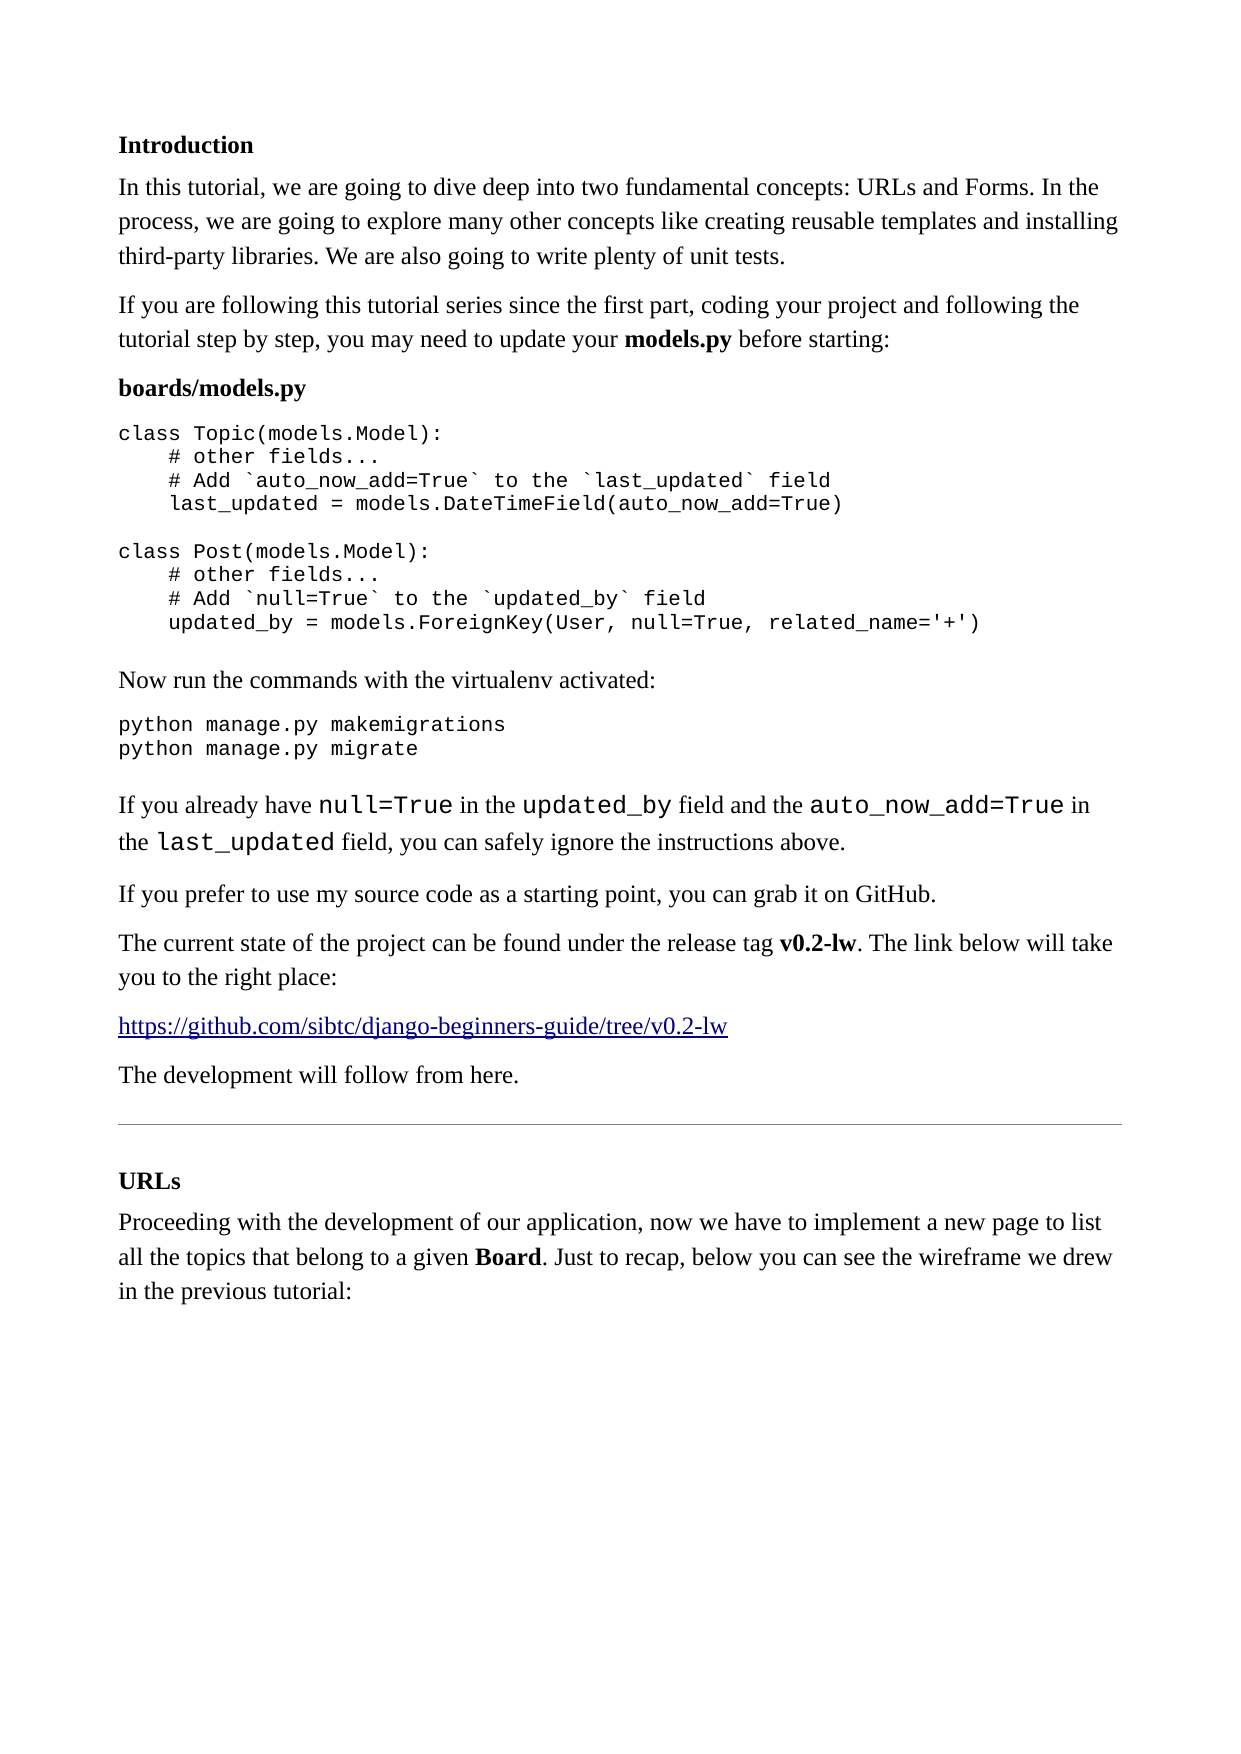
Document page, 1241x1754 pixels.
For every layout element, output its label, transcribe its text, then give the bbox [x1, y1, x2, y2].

text https://github.com/sibtc/django-beginners-guide/tree/v0.2-lw [118, 1011, 1122, 1040]
subtitle URLs [118, 1166, 1122, 1195]
text Proceeding with the development of our application, now we have to implement a new page to list all the topics that belong to a given Board. Just to recap, below you can see the wireframe we drew in the previous tutorial: [118, 1207, 1122, 1305]
text # Add `auto_now_add=True` to the `last_updated` field [118, 470, 1122, 493]
text The development will follow from here. [118, 1060, 1122, 1089]
text # other fields... [118, 446, 1122, 470]
text If you already have null=True in the updated_by field and the auto_now_add=True in the last_updated field, you can safely ignore the instructions above. [118, 791, 1122, 858]
text If you are following this tutorial series since the first part, coding your project and following the tutorial step by step, you may need to update your models.py before starting: [118, 290, 1122, 353]
text class Topic(models.Model): [118, 422, 1122, 446]
text The current state of the project can be found under the release tag v0.2-lw. The link below will take you to the right place: [118, 928, 1122, 991]
text python manage.py migrate [118, 737, 1122, 761]
text updated_by = models.ForeignKey(User, null=True, related_name='+') [118, 612, 1122, 635]
text class Post(models.Model): [118, 541, 1122, 564]
text boards/models.py [118, 373, 1122, 402]
subtitle Introduction [118, 131, 1122, 159]
text python manage.py makemigrations [118, 714, 1122, 737]
text In this tutorial, we are going to dive deep into two fundamental concepts: URLs and Forms. In the process, we are going to explore many other concepts like creating reusable templates and installing third-party libraries. We are also going to write plenty of unit tests. [118, 172, 1122, 269]
text # other fields... [118, 564, 1122, 588]
text Now run the commands with the virtualenv activated: [118, 665, 1122, 693]
text If you prefer to use my source code as a starting point, you can grab it on GitHub. [118, 879, 1122, 907]
text last_updated = models.DateTimeField(auto_now_add=True) [118, 493, 1122, 517]
text # Add `null=True` to the `updated_by` field [118, 588, 1122, 612]
